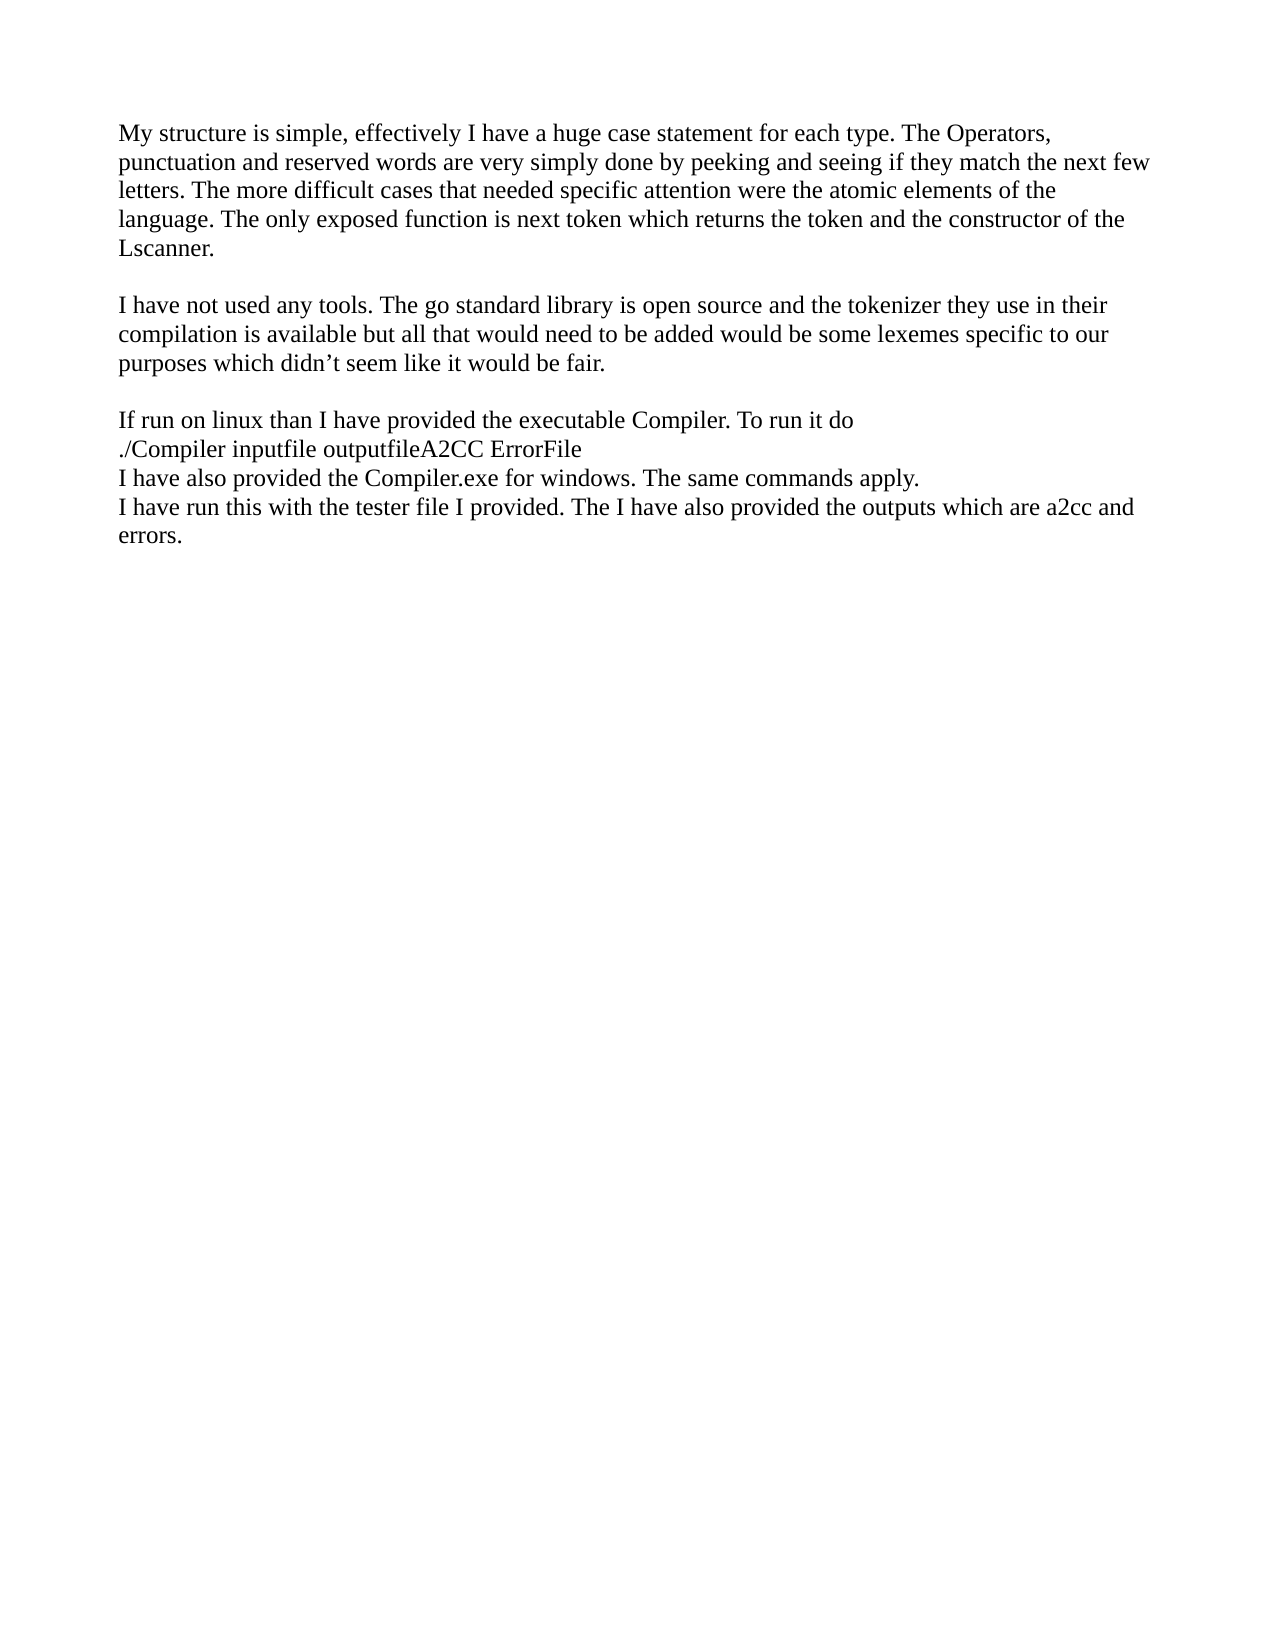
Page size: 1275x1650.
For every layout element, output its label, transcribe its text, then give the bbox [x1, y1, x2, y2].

text I have also provided the Compiler.exe for windows. The same commands apply. [118, 463, 1157, 492]
text I have not used any tools. The go standard library is open source and the tokenizer they use in their compilation is available but all that would need to be added would be some lexemes specific to our purposes which didn’t seem like it would be fair. [118, 291, 1157, 377]
text My structure is simple, effectively I have a huge case statement for each type. The Operators, punctuation and reserved words are very simply done by peeking and seeing if they match the next few letters. The more difficult cases that needed specific attention were the atomic elements of the language. The only exposed function is next token which returns the token and the constructor of the Lscanner. [118, 118, 1157, 262]
text ./Compiler inputfile outputfileA2CC ErrorFile [118, 434, 1157, 463]
text If run on linux than I have provided the executable Compiler. To run it do [118, 406, 1157, 434]
text I have run this with the tester file I provided. The I have also provided the outputs which are a2cc and errors. [118, 492, 1157, 549]
